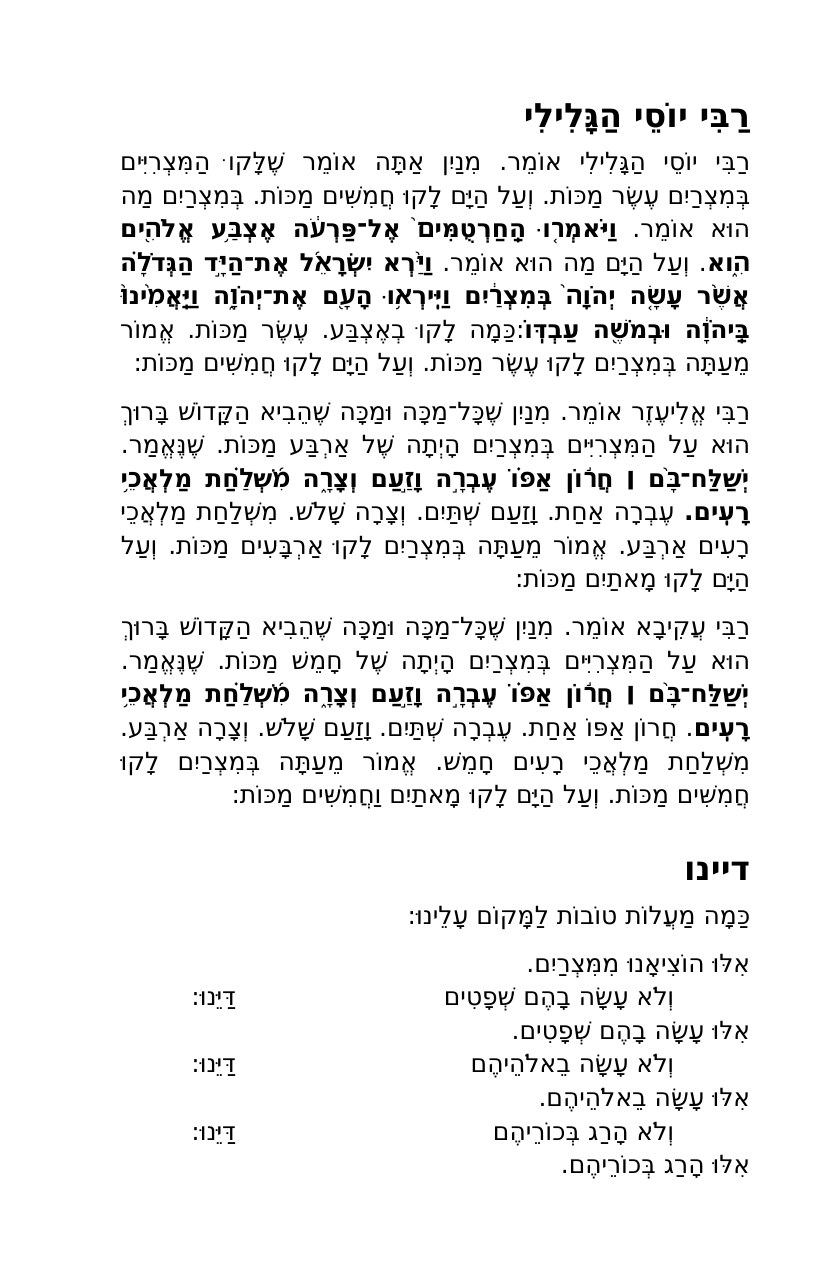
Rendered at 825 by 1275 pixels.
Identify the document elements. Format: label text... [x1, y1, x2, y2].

text אִלּוּ עָשָׂה בָהֶם שְׁפָטִים. [120, 1016, 750, 1045]
text כַּמָה מַעֲלוֹת טוֹבוֹת לַמָּקוֹם עָלֵינוּ: [120, 901, 750, 930]
subtitle רַבִּי יוֹסֵי הַגָּלִילִי [120, 96, 750, 135]
text אִלּוּ הוֹצִיאָנוּ מִמִּצְרַיִם. [120, 949, 750, 978]
subtitle דיינו [120, 849, 750, 888]
text אִלּוּ עָשָׂה בֵאלֹהֵיהֶם. [120, 1083, 750, 1112]
text רַבִּי עֲקִיבָא אוֹמֵר. מִנַיִן שֶׁכָּל־מַכָּה וּמַכָּה שֶׁהֵבִיא הַקָּדוֹשׁ בָּרוּךְ הוּא עַל הַמִּצְרִיִּים בְּמִצְרַיִם הָיְתָה שֶׁל חָמֵשׁ מַכּוֹת. שֶׁנֶּאֱמַר. יְשַׁלַּח־בָּ֨ם ׀ חֲר֬וֹן אַפּ֗וֹ עֶבְרָ֣ה וָזַ֣עַם וְצָרָ֑ה מִ֝שְׁלַ֗חַת מַלְאֲכֵ֥י רָעִֽים. חֲרוֹן אַפּוֹ אַחַת. עֶבְרָה שְׁתַּיִם. וָזַעַם שָׁלֹשׁ. וְצָרָה אַרְבַּע. מִשְׁלַחַת מַלְאֲכֵי רָעִים חָמֵשׁ. אֱמוֹר מֵעַתָּה בְּמִצְרַיִם לָקוּ חֲמִשִּׁים מַכּוֹת. וְעַל הַיָּם לָקוּ מָאתַיִם וַחֲמִשִּׁים מַכּוֹת: [120, 613, 750, 809]
text וְלֹא הָרַג בְּכוֹרֵיהֶם דַּיֵּנוּ: [120, 1117, 750, 1146]
text וְלֹא עָשָׂה בָהֶם שְׁפָטִים דַּיֵּנוּ: [120, 982, 750, 1012]
text אִלּוּ הָרַג בְּכוֹרֵיהֶם. [120, 1150, 750, 1179]
text וְלֹא עָשָׂה בֵאלֹהֵיהֶם דַּיֵּנוּ: [120, 1049, 750, 1079]
text רַבִּי יוֹסֵי הַגָּלִילִי אוֹמֵר. מִנַיִן אַתָּה אוֹמֵר שֶׁלָּקוּ הַמִּצְרִיִּים בְּמִצְרַיִם עֶשֶׂר מַכּוֹת. וְעַל הַיָּם לָקוּ חֲמִשִּׁים מַכּוֹת. בְּמִצְרַיִם מַה הוּא אוֹמֵר. וַיֹּאמְר֤וּ הַֽחַרְטֻמִּים֙ אֶל־פַּרְעֹ֔ה אֶצְבַּ֥ע אֱלֹהִ֖ים הִ֑וא. וְעַל הַיָּם מַה הוּא אוֹמֵר. וַיַּ֨רְא יִשְׂרָאֵ֜ל אֶת־הַיָּ֣ד הַגְּדֹלָ֗ה אֲשֶׁ֨ר עָשָׂ֤ה יְהֹוָה֙ בְּמִצְרַ֔יִם וַיִּֽירְא֥וּ הָעָ֖ם אֶת־יְהֹוָ֑ה וַיַּֽאֲמִ֙ינוּ֙ בַּֽיהֹוָ֔ה וּבְמֹשֶׁ֖ה עַבְדּֽוֹ:כַּמָה לָקוּ בְאֶצְבַּע. עֶשֶׂר מַכּוֹת. אֱמוֹר מֵעַתָּה בְּמִצְרַיִם לָקוּ עֶשֶׂר מַכּוֹת. וְעַל הַיָּם לָקוּ חֲמִשִּׁים מַכּוֹת: [120, 147, 750, 378]
text רַבִּי אֱלִיעֶזֶר אוֹמֵר. מִנַיִן שֶׁכָּל־מַכָּה וּמַכָּה שֶׁהֵבִיא הַקָּדוֹשׁ בָּרוּךְ הוּא עַל הַמִּצְרִיִּים בְּמִצְרַיִם הָיְתָה שֶׁל אַרְבַּע מַכּוֹת. שֶׁנֶּאֱמַר. יְשַׁלַּח־בָּ֨ם ׀ חֲר֬וֹן אַפּ֗וֹ עֶבְרָ֣ה וָזַ֣עַם וְצָרָ֑ה מִ֝שְׁלַ֗חַת מַלְאֲכֵ֥י רָעִֽים. עֶבְרָה אַחַת. וָזַעַם שְׁתַּיִם. וְצָרָה שָׁלֹשׁ. מִשְׁלַחַת מַלְאֲכֵי רָעִים אַרְבַּע. אֱמוֹר מֵעַתָּה בְּמִצְרַיִם לָקוּ אַרְבָּעִים מַכּוֹת. וְעַל הַיָּם לָקוּ מָאתַיִם מַכּוֹת: [120, 397, 750, 594]
